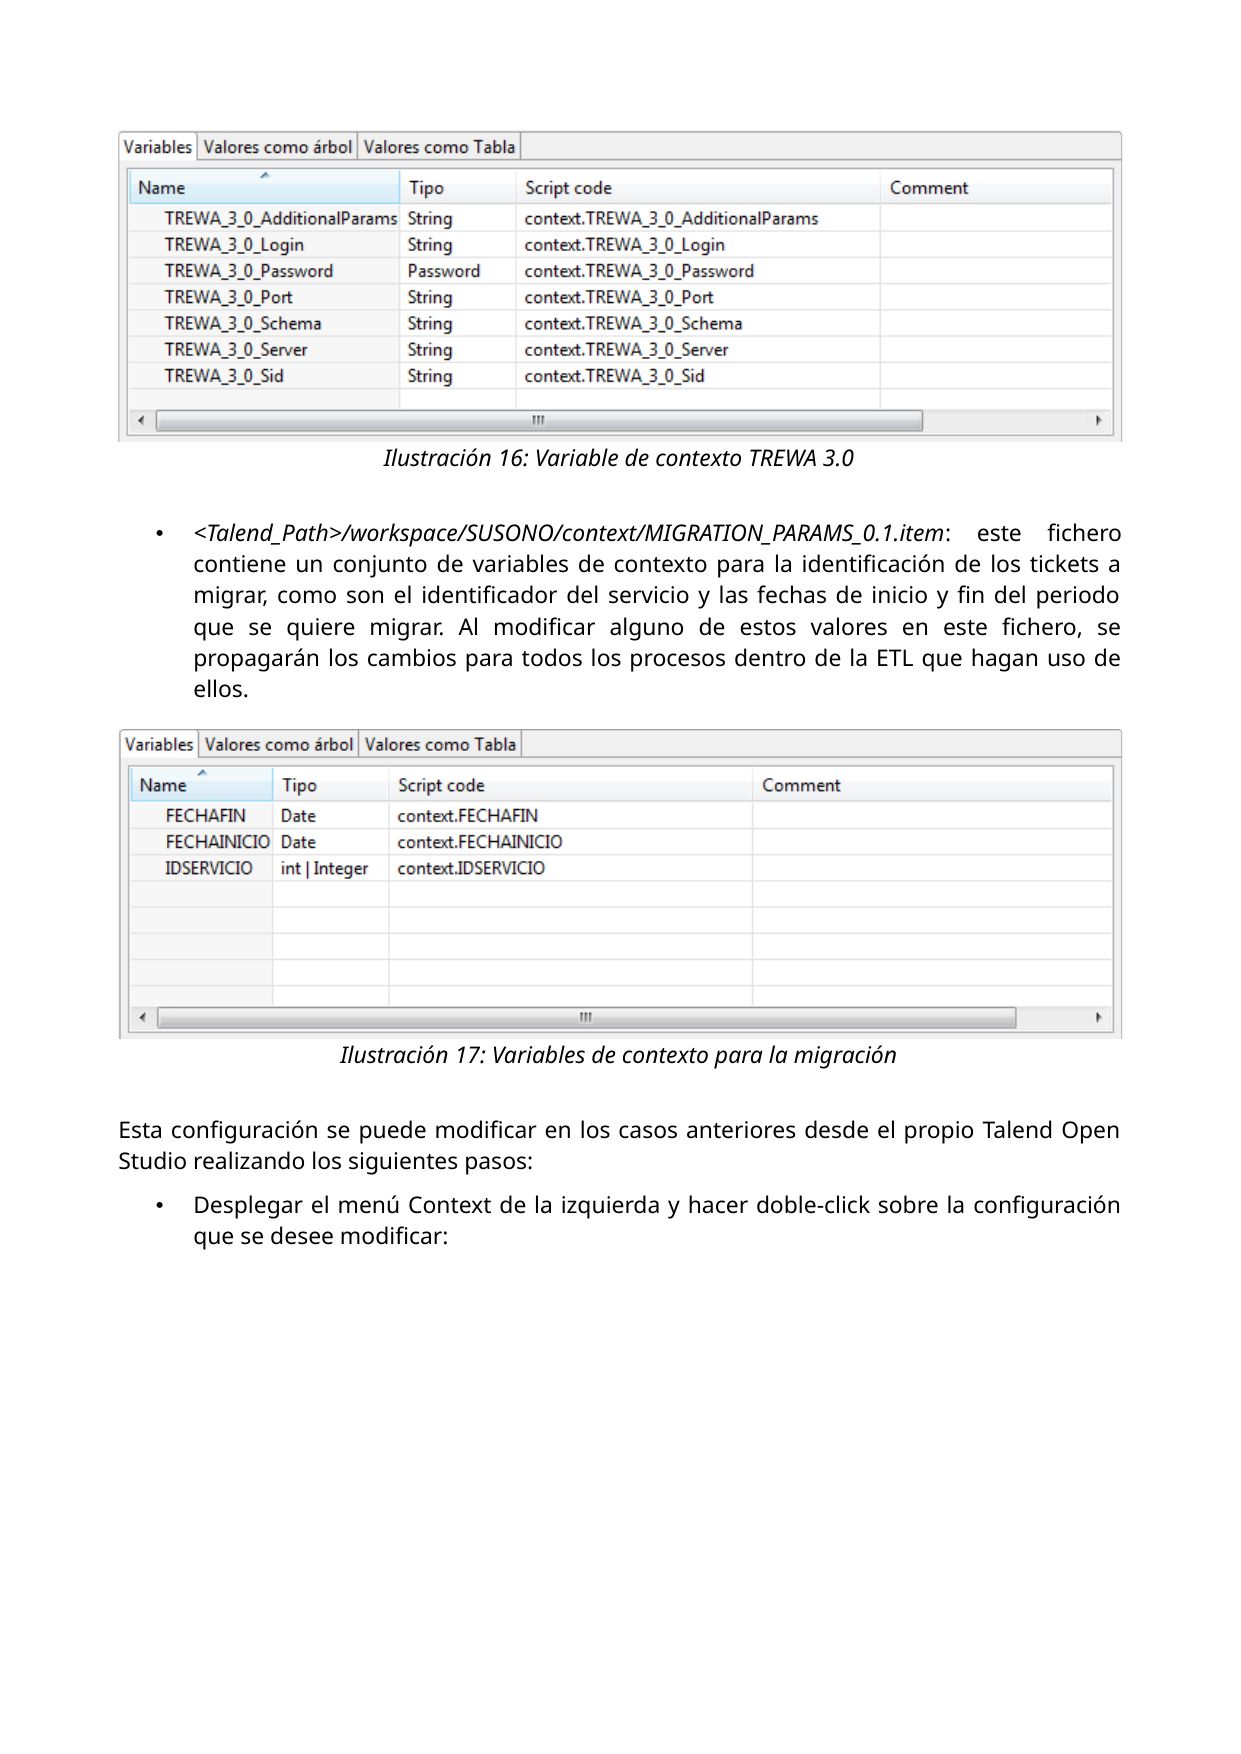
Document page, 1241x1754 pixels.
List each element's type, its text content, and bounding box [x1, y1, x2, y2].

list <Talend_Path>/workspace/SUSONO/context/MIGRATION_PARAMS_0.1.item: este fichero contiene un conjunto de variables de contexto para la identificación de los tickets a migrar, como son el identificador del servicio y las fechas de inicio y fin del periodo que se quiere migrar. Al modificar alguno de estos valores en este fichero, se propagarán los cambios para todos los procesos dentro de la ETL que hagan uso de ellos. [156, 517, 1122, 704]
picture [118, 130, 1123, 442]
text Ilustración 16: Variable de contexto TREWA 3.0 [118, 442, 1122, 473]
text Ilustración 17: Variables de contexto para la migración [118, 1039, 1122, 1070]
picture [118, 729, 1123, 1039]
text Esta configuración se puede modificar en los casos anteriores desde el propio Talend Open Studio realizando los siguientes pasos: [118, 1114, 1122, 1176]
list Desplegar el menú Context de la izquierda y hacer doble-click sobre la configuración que se desee modificar: [156, 1189, 1122, 1251]
